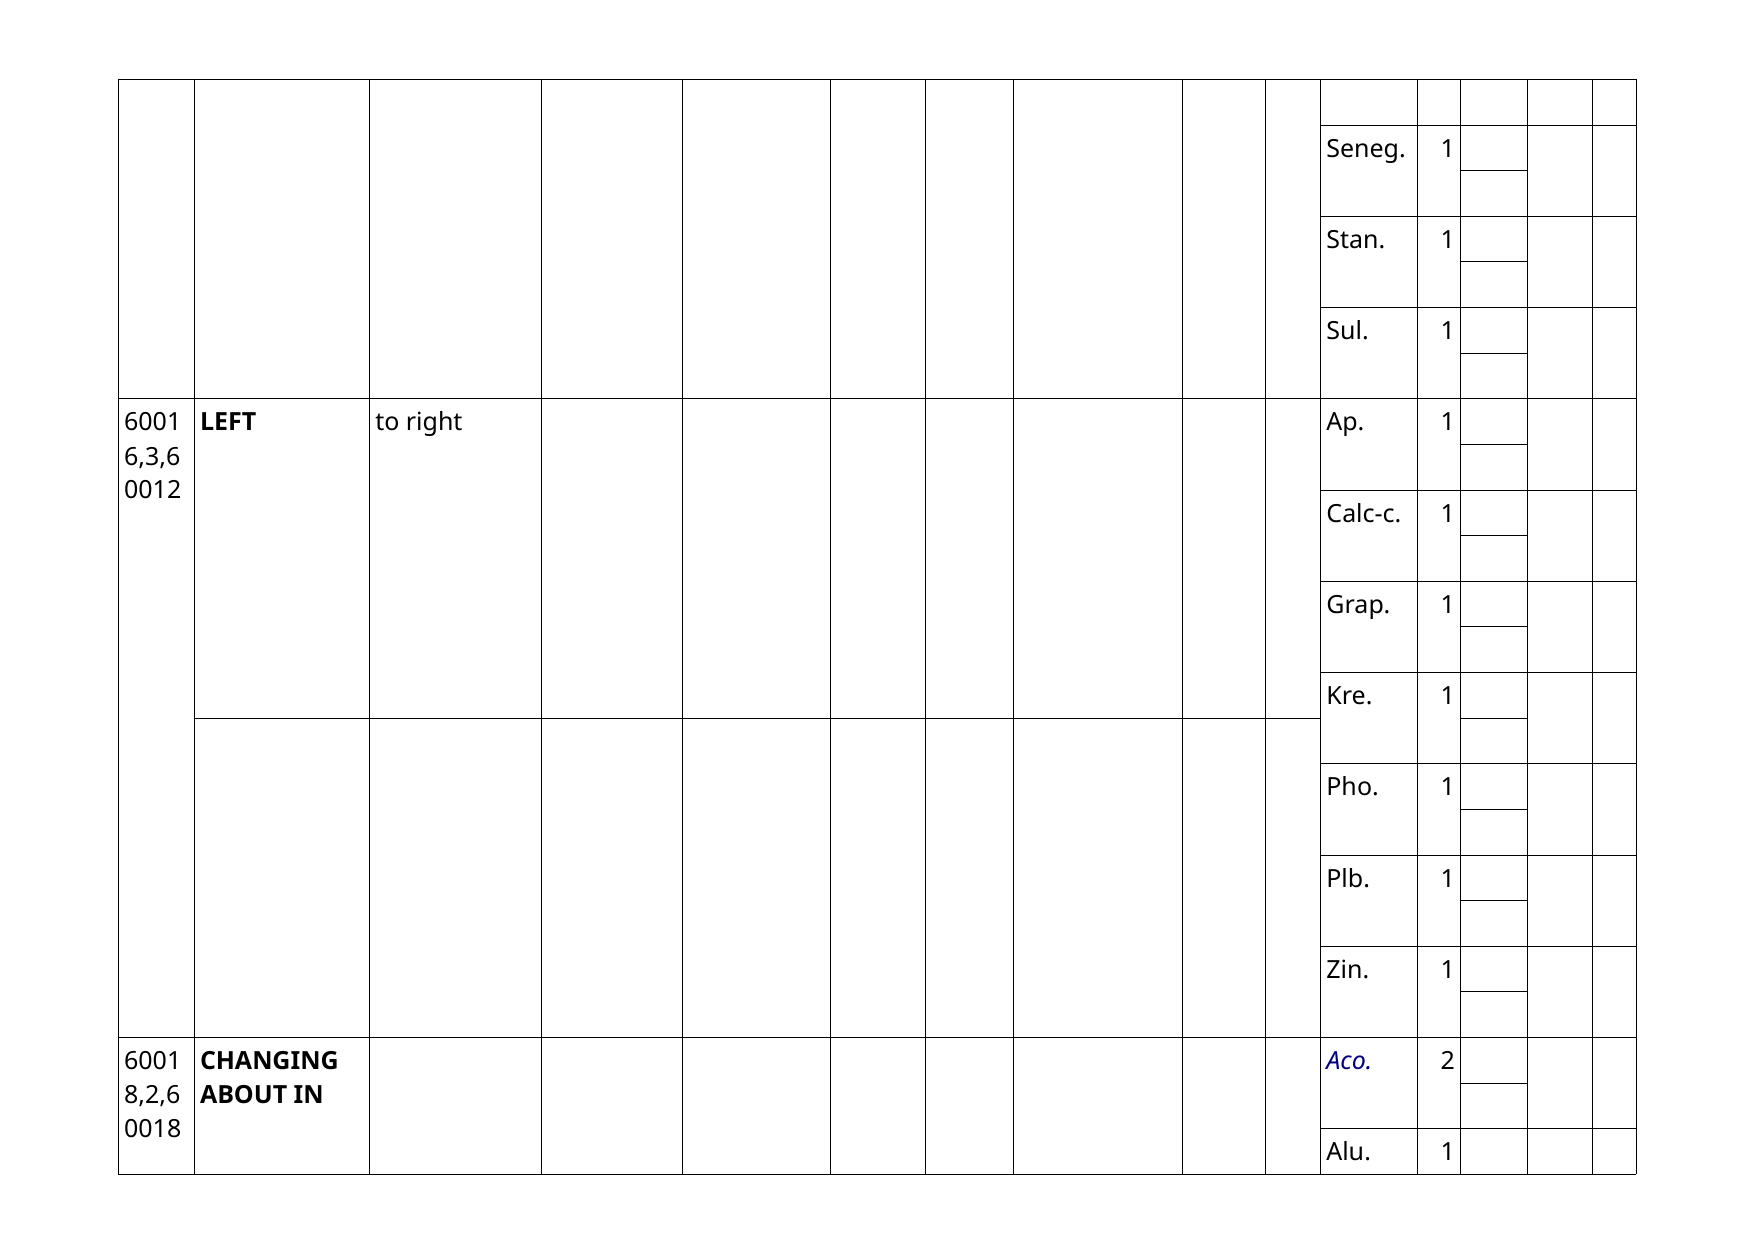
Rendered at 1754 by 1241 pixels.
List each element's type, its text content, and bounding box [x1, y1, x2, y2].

table_cell [1593, 1038, 1636, 1128]
table_cell [1528, 399, 1592, 489]
table_cell [1528, 217, 1592, 307]
table_cell [542, 399, 682, 718]
table_cell [1461, 445, 1527, 489]
table_cell 1 [1418, 582, 1460, 672]
table_cell [1528, 764, 1592, 854]
table_cell [1528, 1038, 1592, 1128]
table_cell [195, 719, 369, 1037]
table_cell Plb. [1321, 856, 1417, 946]
table_cell [1461, 947, 1527, 991]
table_cell [1528, 126, 1592, 216]
table_cell [1528, 491, 1592, 581]
table_cell [1461, 354, 1527, 398]
table_cell 1 [1418, 673, 1460, 763]
table_cell 60016,3,60012 [119, 399, 194, 1037]
table_cell [1014, 1038, 1182, 1174]
table_cell Grap. [1321, 582, 1417, 672]
table_cell [1266, 399, 1320, 718]
table_cell [1528, 947, 1592, 1037]
table_cell [1461, 1129, 1527, 1174]
table_cell [1461, 262, 1527, 307]
table_cell [1014, 80, 1182, 398]
table_cell [1593, 308, 1636, 398]
table_cell Zin. [1321, 947, 1417, 1037]
table_cell [926, 719, 1013, 1037]
table_cell [1461, 673, 1527, 718]
table_cell [542, 1038, 682, 1174]
table_cell [1461, 399, 1527, 444]
table_cell [1461, 1038, 1527, 1083]
table_cell [1461, 536, 1527, 581]
table_cell [370, 80, 541, 398]
table_cell [1183, 719, 1265, 1037]
table_cell [1266, 719, 1320, 1037]
table_cell [1461, 1084, 1527, 1128]
table_cell [542, 719, 682, 1037]
table_cell Calc-c. [1321, 491, 1417, 581]
table_cell 1 [1418, 947, 1460, 1037]
table_cell [1593, 399, 1636, 489]
table_cell 1 [1418, 399, 1460, 489]
table_cell [1593, 582, 1636, 672]
table_cell [1593, 126, 1636, 216]
table_cell [831, 80, 925, 398]
table_cell [1461, 719, 1527, 763]
table_cell [1593, 1129, 1636, 1174]
table_cell [1461, 856, 1527, 900]
table_cell [1183, 1038, 1265, 1174]
table_cell Ap. [1321, 399, 1417, 489]
table_cell [683, 1038, 830, 1174]
table_cell Alu. [1321, 1129, 1417, 1174]
table_cell 60018,2,60018 [119, 1038, 194, 1174]
table_cell Sul. [1321, 308, 1417, 398]
table_cell [926, 399, 1013, 718]
table_cell [1461, 992, 1527, 1037]
table_cell 2 [1418, 1038, 1460, 1128]
table_cell [1321, 80, 1417, 124]
table_cell [370, 1038, 541, 1174]
table_cell [1461, 627, 1527, 672]
table_cell [1266, 1038, 1320, 1174]
table_cell [1593, 80, 1636, 124]
table_cell [1593, 947, 1636, 1037]
table_cell Seneg. [1321, 126, 1417, 216]
table_cell [1183, 399, 1265, 718]
table_cell [1461, 764, 1527, 809]
table_cell [119, 80, 194, 398]
table_cell [683, 719, 830, 1037]
table_cell [1528, 80, 1592, 124]
table_cell [370, 719, 541, 1037]
table_cell [1266, 80, 1320, 398]
table_cell [1418, 80, 1460, 124]
table_cell [1461, 308, 1527, 353]
table_cell [831, 1038, 925, 1174]
table_cell 1 [1418, 1129, 1460, 1174]
table_cell [1461, 901, 1527, 946]
table_cell [1593, 491, 1636, 581]
table_cell [1461, 80, 1527, 124]
table_cell Pho. [1321, 764, 1417, 854]
table_cell [1183, 80, 1265, 398]
table_cell [1461, 217, 1527, 261]
table_cell [1461, 171, 1527, 216]
table_cell changing about in [195, 1038, 369, 1174]
table_cell Stan. [1321, 217, 1417, 307]
table_cell [1528, 1129, 1592, 1174]
table_cell [1593, 856, 1636, 946]
table_cell Aco. [1321, 1038, 1417, 1128]
table_cell [1593, 764, 1636, 854]
table_cell 1 [1418, 491, 1460, 581]
table_cell [1461, 582, 1527, 626]
table_cell [683, 80, 830, 398]
table_cell [1461, 126, 1527, 170]
table_cell [1461, 810, 1527, 854]
table_cell [683, 399, 830, 718]
table_cell 1 [1418, 764, 1460, 854]
table_cell [1014, 719, 1182, 1037]
table_cell 1 [1418, 308, 1460, 398]
table_cell Kre. [1321, 673, 1417, 763]
table_cell [1593, 673, 1636, 763]
table_cell [926, 1038, 1013, 1174]
table_cell to right [370, 399, 541, 718]
table_cell left [195, 399, 369, 718]
table_cell [1528, 673, 1592, 763]
table_cell 1 [1418, 217, 1460, 307]
table_cell [1593, 217, 1636, 307]
table_cell [1528, 856, 1592, 946]
table_cell 1 [1418, 856, 1460, 946]
table_cell [542, 80, 682, 398]
table_cell [1014, 399, 1182, 718]
table_cell [1461, 491, 1527, 535]
table_cell [831, 399, 925, 718]
table_cell [926, 80, 1013, 398]
table_cell [1528, 582, 1592, 672]
table_cell 1 [1418, 126, 1460, 216]
table_cell [1528, 308, 1592, 398]
table_cell [831, 719, 925, 1037]
table_cell [195, 80, 369, 398]
